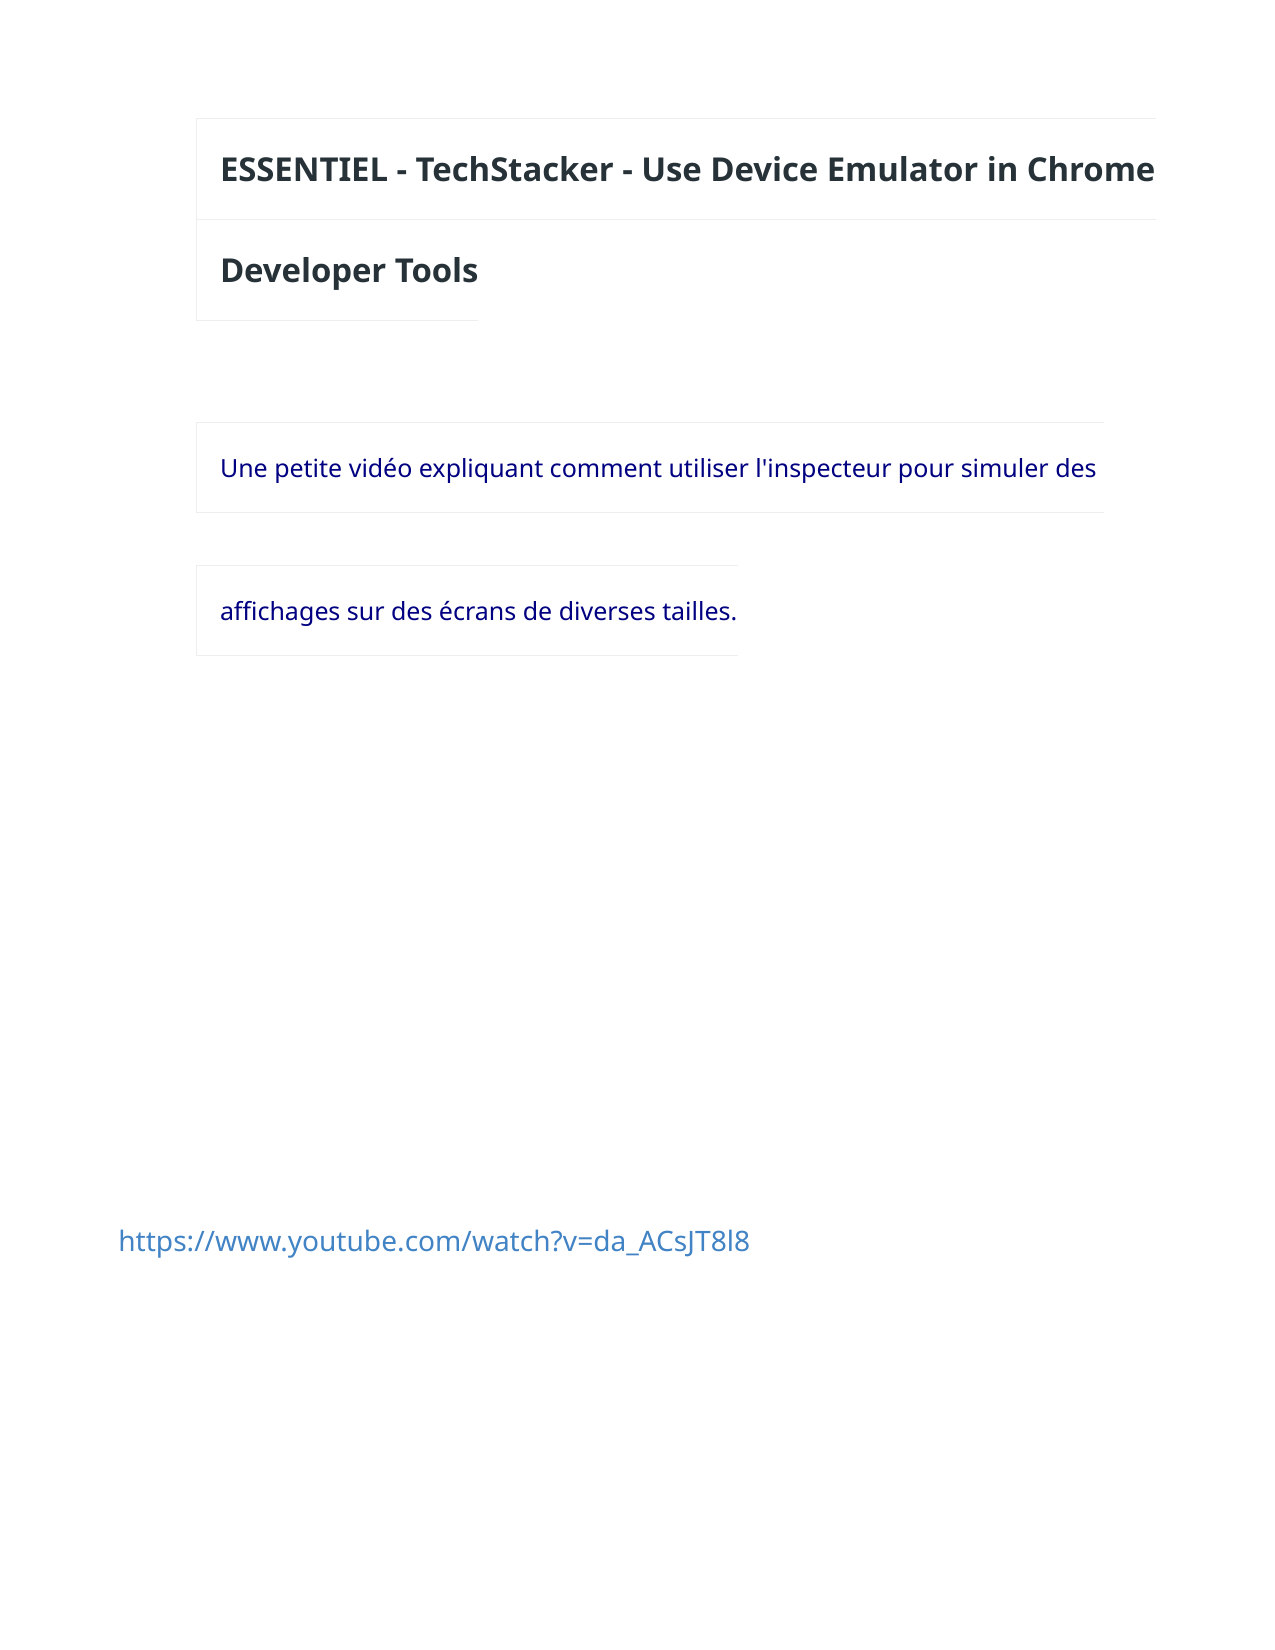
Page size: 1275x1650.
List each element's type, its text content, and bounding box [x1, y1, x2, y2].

subtitle ESSENTIEL - TechStacker - Use Device Emulator in Chrome Developer Tools [197, 118, 1157, 320]
text https://www.youtube.com/watch?v=da_ACsJT8l8 [118, 1222, 1157, 1260]
text Une petite vidéo expliquant comment utiliser l'inspecteur pour simuler des affichages sur des écrans de diverses tailles. [196, 422, 1157, 656]
